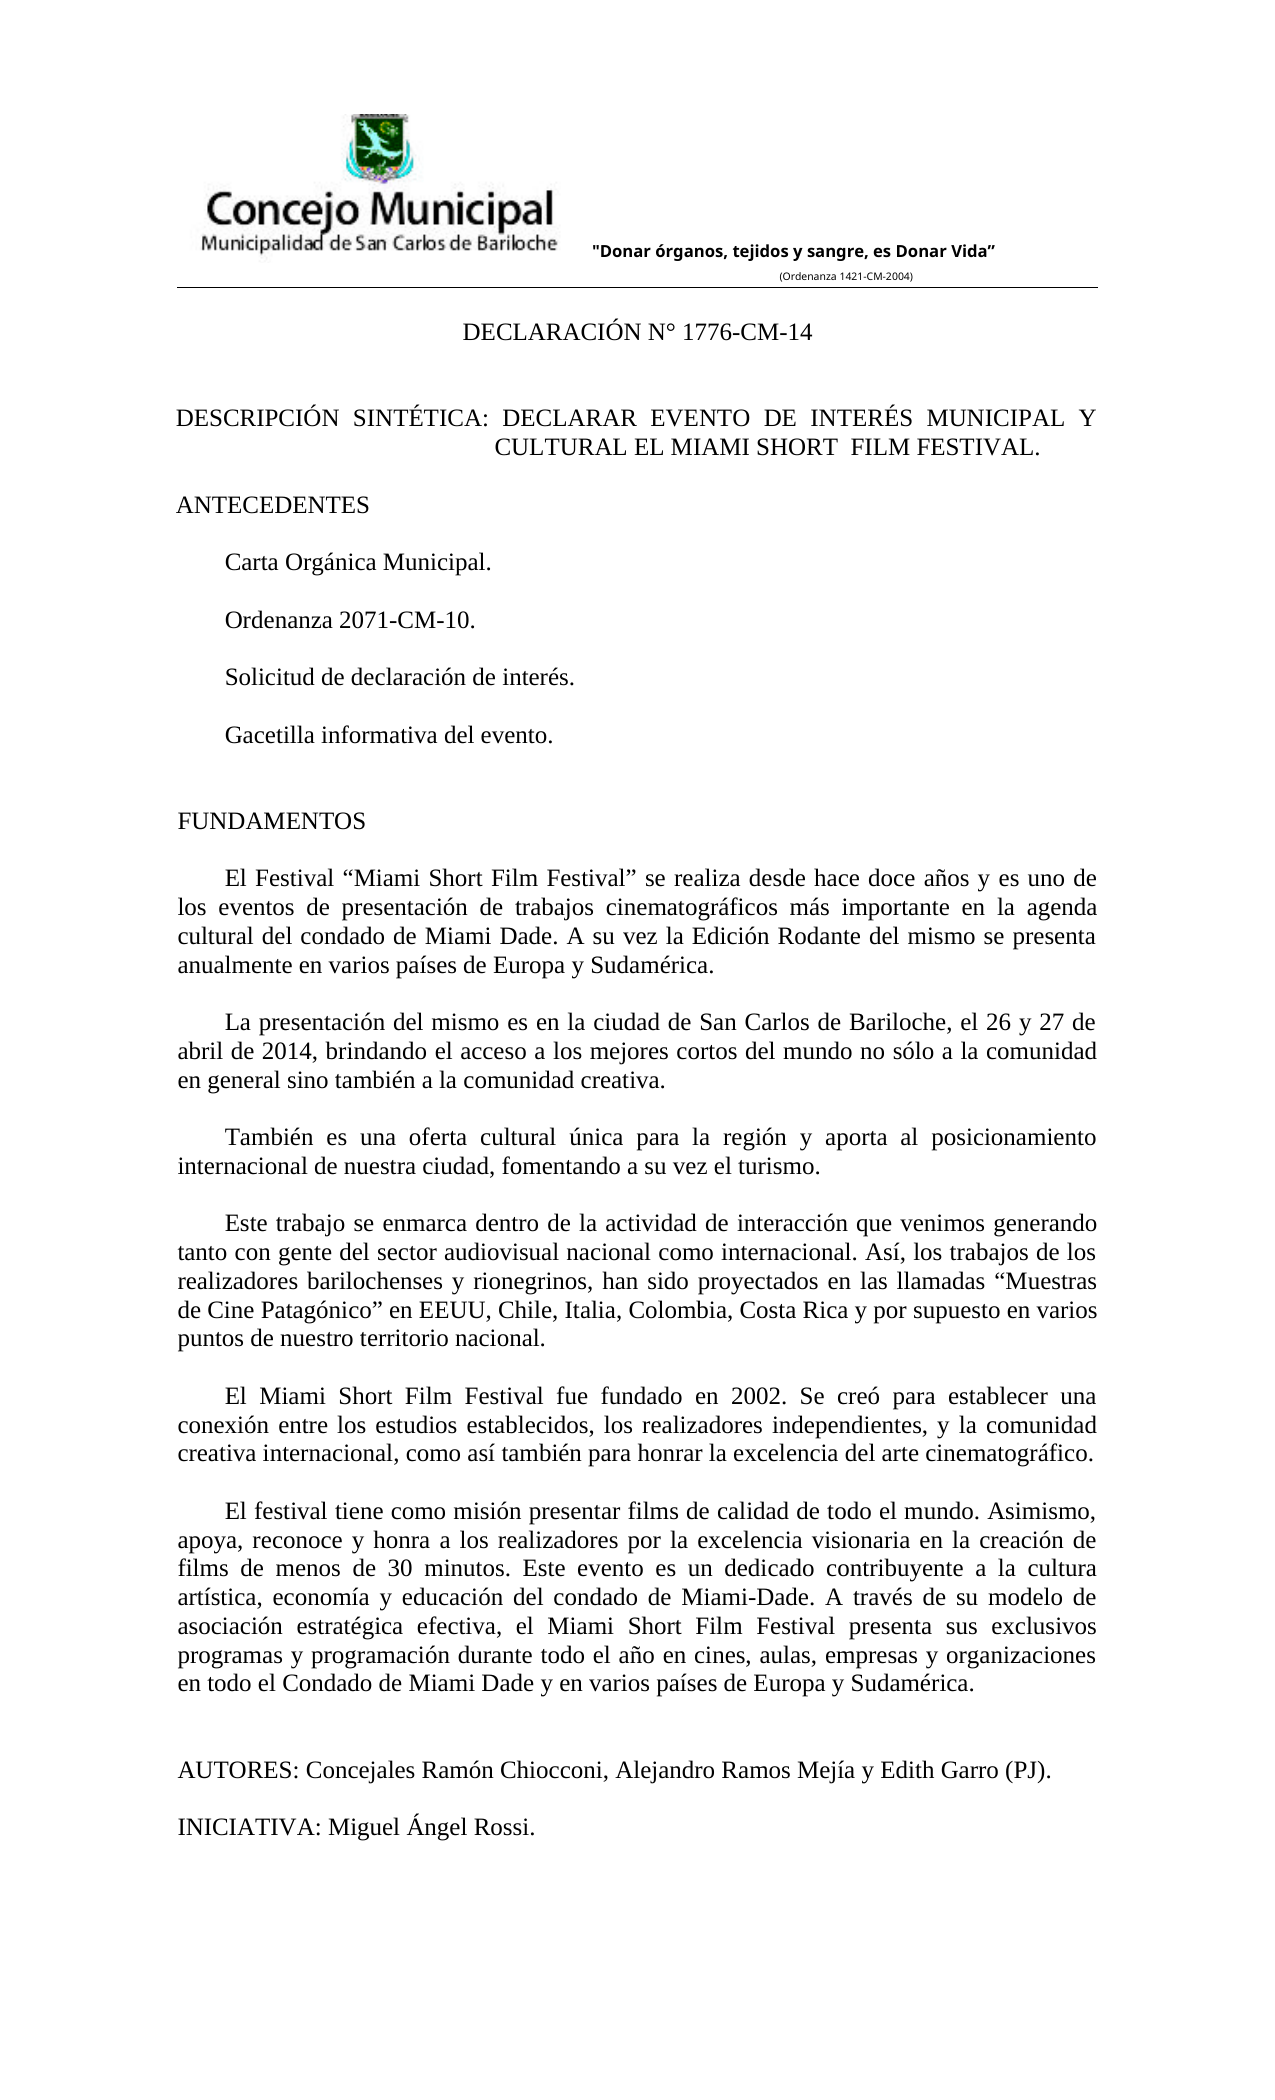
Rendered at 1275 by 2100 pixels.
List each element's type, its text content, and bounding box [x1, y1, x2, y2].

text Carta Orgánica Municipal. [177, 547, 1098, 576]
text El festival tiene como misión presentar films de calidad de todo el mundo. Asimismo, apoya, reconoce y honra a los realizadores por la excelencia visionaria en la creación de films de menos de 30 minutos. Este evento es un dedicado contribuyente a la cultura artística, economía y educación del condado de Miami-Dade. A través de su modelo de asociación estratégica efectiva, el Miami Short Film Festival presenta sus exclusivos programas y programación durante todo el año en cines, aulas, empresas y organizaciones en todo el Condado de Miami Dade y en varios países de Europa y Sudamérica. [177, 1496, 1098, 1697]
text Solicitud de declaración de interés. [177, 662, 1098, 691]
text El Festival “Miami Short Film Festival” se realiza desde hace doce años y es uno de los eventos de presentación de trabajos cinematográficos más importante en la agenda cultural del condado de Miami Dade. A su vez la Edición Rodante del mismo se presenta anualmente en varios países de Europa y Sudamérica. [177, 863, 1098, 978]
text AUTORES: Concejales Ramón Chiocconi, Alejandro Ramos Mejía y Edith Garro (PJ). [177, 1755, 1098, 1783]
text DECLARACIÓN N° 1776-CM-14 [177, 317, 1098, 346]
text Gacetilla informativa del evento. [177, 720, 1098, 748]
text También es una oferta cultural única para la región y aporta al posicionamiento internacional de nuestra ciudad, fomentando a su vez el turismo. [177, 1122, 1098, 1180]
text El Miami Short Film Festival fue fundado en 2002. Se creó para establecer una conexión entre los estudios establecidos, los realizadores independientes, y la comunidad creativa internacional, como así también para honrar la excelencia del arte cinematográfico. [177, 1381, 1098, 1467]
text Este trabajo se enmarca dentro de la actividad de interacción que venimos generando tanto con gente del sector audiovisual nacional como internacional. Así, los trabajos de los realizadores barilochenses y rionegrinos, han sido proyectados en las llamadas “Muestras de Cine Patagónico” en EEUU, Chile, Italia, Colombia, Costa Rica y por supuesto en varios puntos de nuestro territorio nacional. [177, 1208, 1098, 1352]
text DESCRIPCIÓN SINTÉTICA: DECLARAR EVENTO DE INTERÉS MUNICIPAL Y CULTURAL EL MIAMI SHORT FILM FESTIVAL. [176, 403, 1098, 461]
text La presentación del mismo es en la ciudad de San Carlos de Bariloche, el 26 y 27 de abril de 2014, brindando el acceso a los mejores cortos del mundo no sólo a la comunidad en general sino también a la comunidad creativa. [177, 1007, 1098, 1093]
text INICIATIVA: Miguel Ángel Rossi. [177, 1812, 1098, 1841]
picture [177, 114, 589, 264]
text FUNDAMENTOS [177, 806, 1098, 835]
text Ordenanza 2071-CM-10. [177, 605, 1098, 633]
text ANTECEDENTES [176, 490, 1098, 518]
